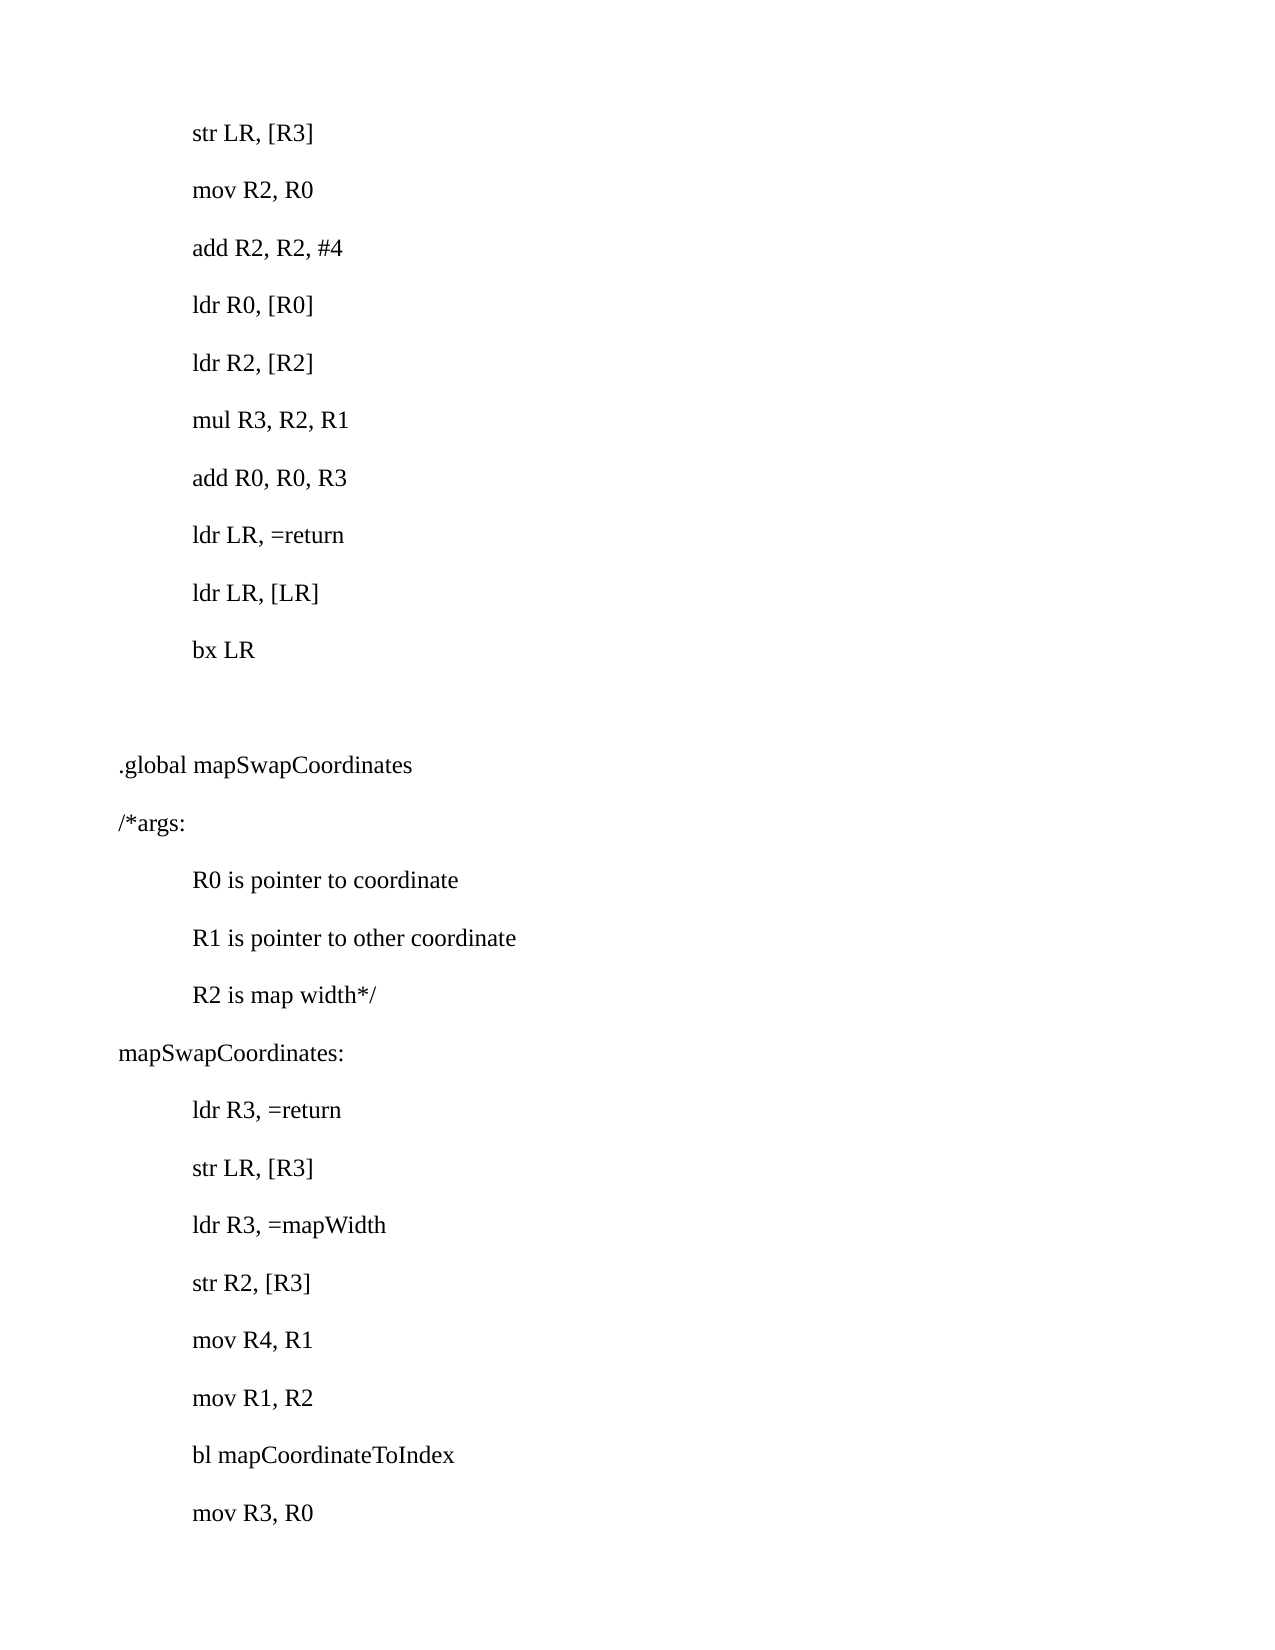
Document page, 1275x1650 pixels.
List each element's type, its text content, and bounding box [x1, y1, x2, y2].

text bl mapCoordinateToIndex [118, 1441, 1157, 1469]
text .global mapSwapCoordinates [118, 751, 1157, 779]
text add R0, R0, R3 [118, 463, 1157, 492]
text str R2, [R3] [118, 1268, 1157, 1297]
text str LR, [R3] [118, 1153, 1157, 1182]
text mul R3, R2, R1 [118, 406, 1157, 434]
text ldr LR, =return [118, 521, 1157, 549]
text add R2, R2, #4 [118, 233, 1157, 262]
text R1 is pointer to other coordinate [118, 923, 1157, 952]
text ldr R2, [R2] [118, 348, 1157, 377]
text mov R2, R0 [118, 176, 1157, 204]
text ldr LR, [LR] [118, 578, 1157, 607]
text ldr R3, =return [118, 1096, 1157, 1124]
text R0 is pointer to coordinate [118, 866, 1157, 894]
text bx LR [118, 636, 1157, 664]
text mapSwapCoordinates: [118, 1038, 1157, 1067]
text mov R4, R1 [118, 1326, 1157, 1354]
text mov R1, R2 [118, 1383, 1157, 1412]
text ldr R0, [R0] [118, 291, 1157, 319]
text R2 is map width*/ [118, 981, 1157, 1009]
text ldr R3, =mapWidth [118, 1211, 1157, 1239]
text str LR, [R3] [118, 118, 1157, 147]
text mov R3, R0 [118, 1498, 1157, 1527]
text /*args: [118, 808, 1157, 837]
